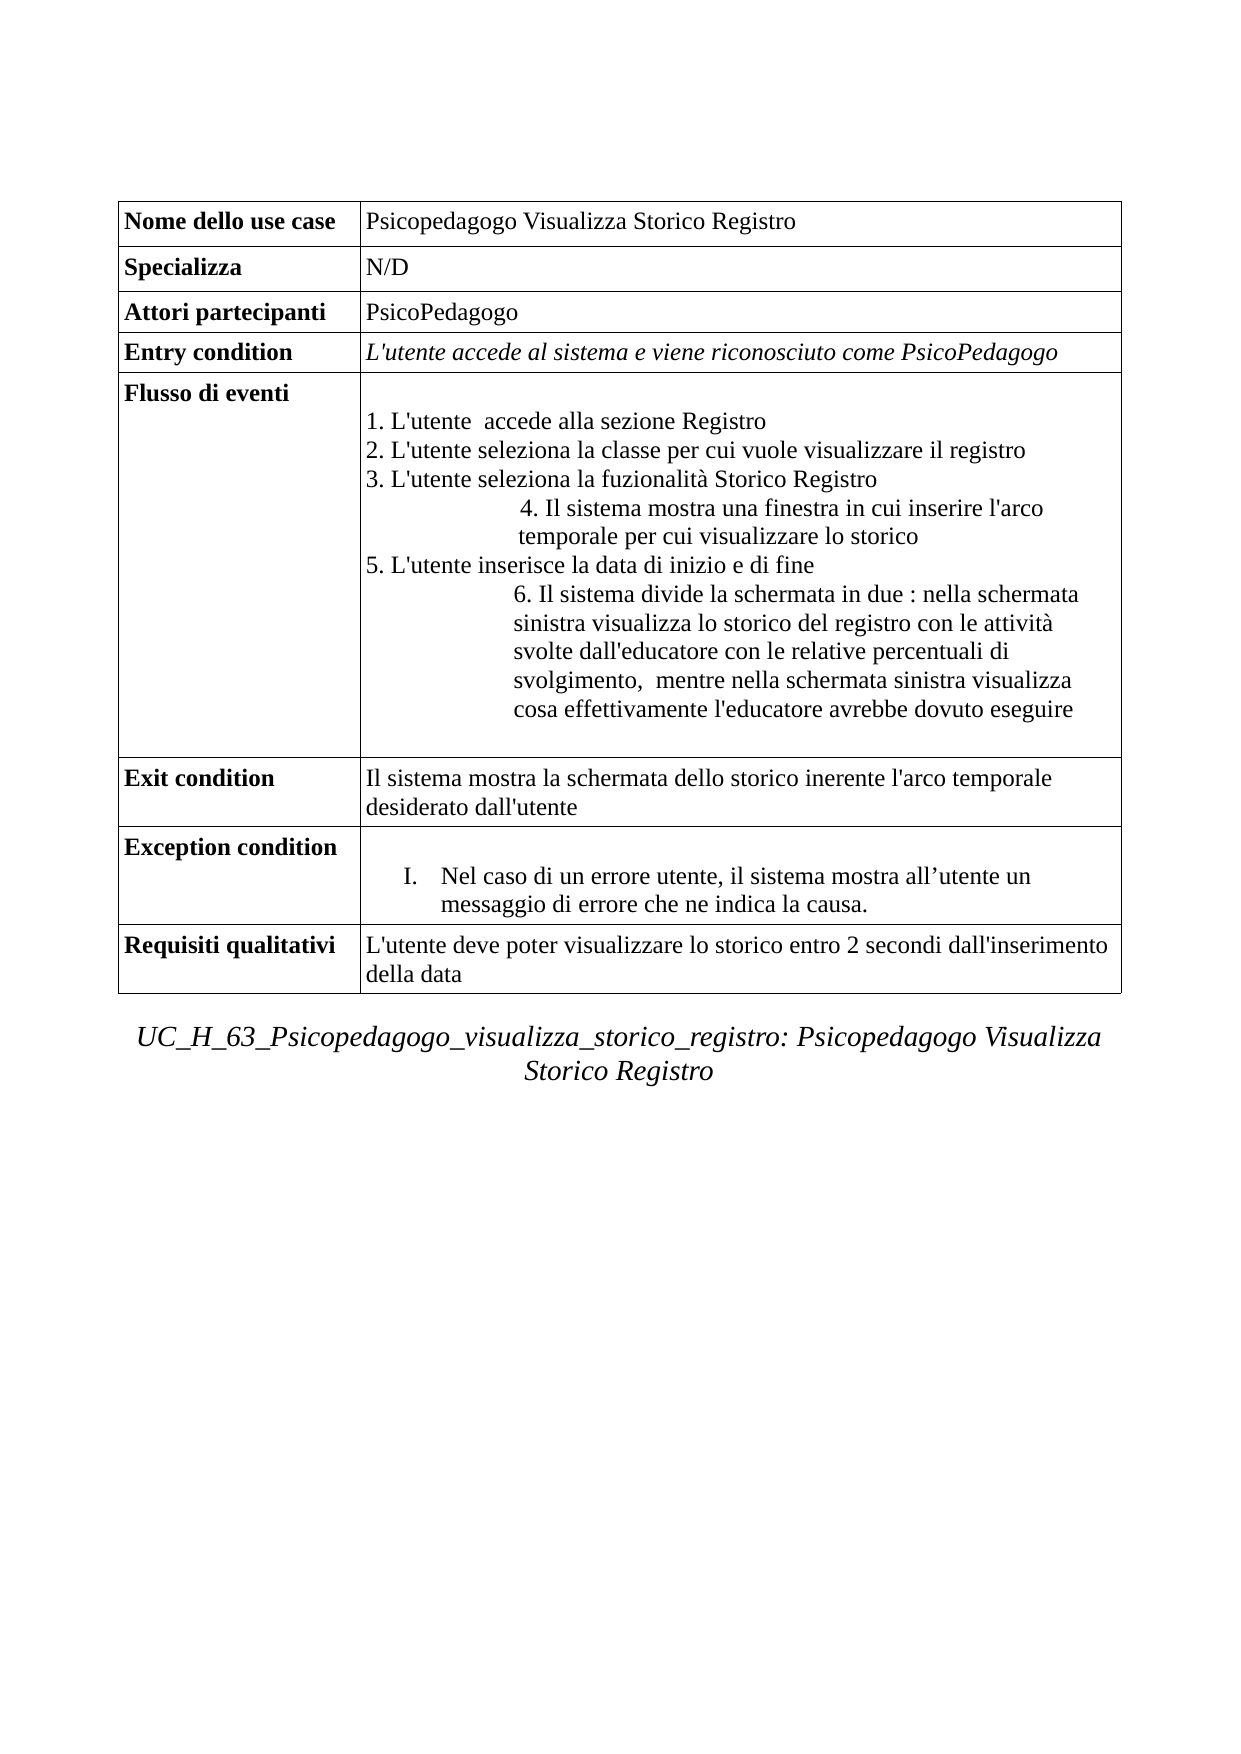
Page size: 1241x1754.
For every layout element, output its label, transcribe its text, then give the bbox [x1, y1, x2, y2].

table_cell L'utente accede alla sezione Registro L'utente seleziona la classe per cui vuole visualizzare il registro L'utente seleziona la fuzionalità Storico Registro Il sistema mostra una finestra in cui inserire l'arco temporale per cui visualizzare lo storico L'utente inserisce la data di inizio e di fine Il sistema divide la schermata in due : nella schermata sinistra visualizza lo storico del registro con le attività svolte dall'educatore con le relative percentuali di svolgimento, mentre nella schermata sinistra visualizza cosa effettivamente l'educatore avrebbe dovuto eseguire [361, 373, 1121, 757]
table_cell Il sistema mostra la schermata dello storico inerente l'arco temporale desiderato dall'utente [361, 758, 1121, 826]
text UC_H_63_Psicopedagogo_visualizza_storico_registro: Psicopedagogo Visualizza Storico Registro [118, 1019, 1122, 1087]
table_cell Entry condition [119, 333, 360, 372]
table_cell Exit condition [119, 758, 360, 826]
table_cell Specializza [119, 247, 360, 291]
table_cell L'utente accede al sistema e viene riconosciuto come PsicoPedagogo [361, 333, 1121, 372]
table_cell Flusso di eventi [119, 373, 360, 757]
table_cell N/D [361, 247, 1121, 291]
table_header Psicopedagogo Visualizza Storico Registro [361, 202, 1121, 246]
table_cell Attori partecipanti [119, 292, 360, 332]
table_cell Exception condition [119, 827, 360, 924]
table_cell Requisiti qualitativi [119, 925, 360, 993]
table_header Nome dello use case [119, 202, 360, 246]
table_cell L'utente deve poter visualizzare lo storico entro 2 secondi dall'inserimento della data [361, 925, 1121, 993]
table_cell Nel caso di un errore utente, il sistema mostra all’utente un messaggio di errore che ne indica la causa. [361, 827, 1121, 924]
table_cell PsicoPedagogo [361, 292, 1121, 332]
